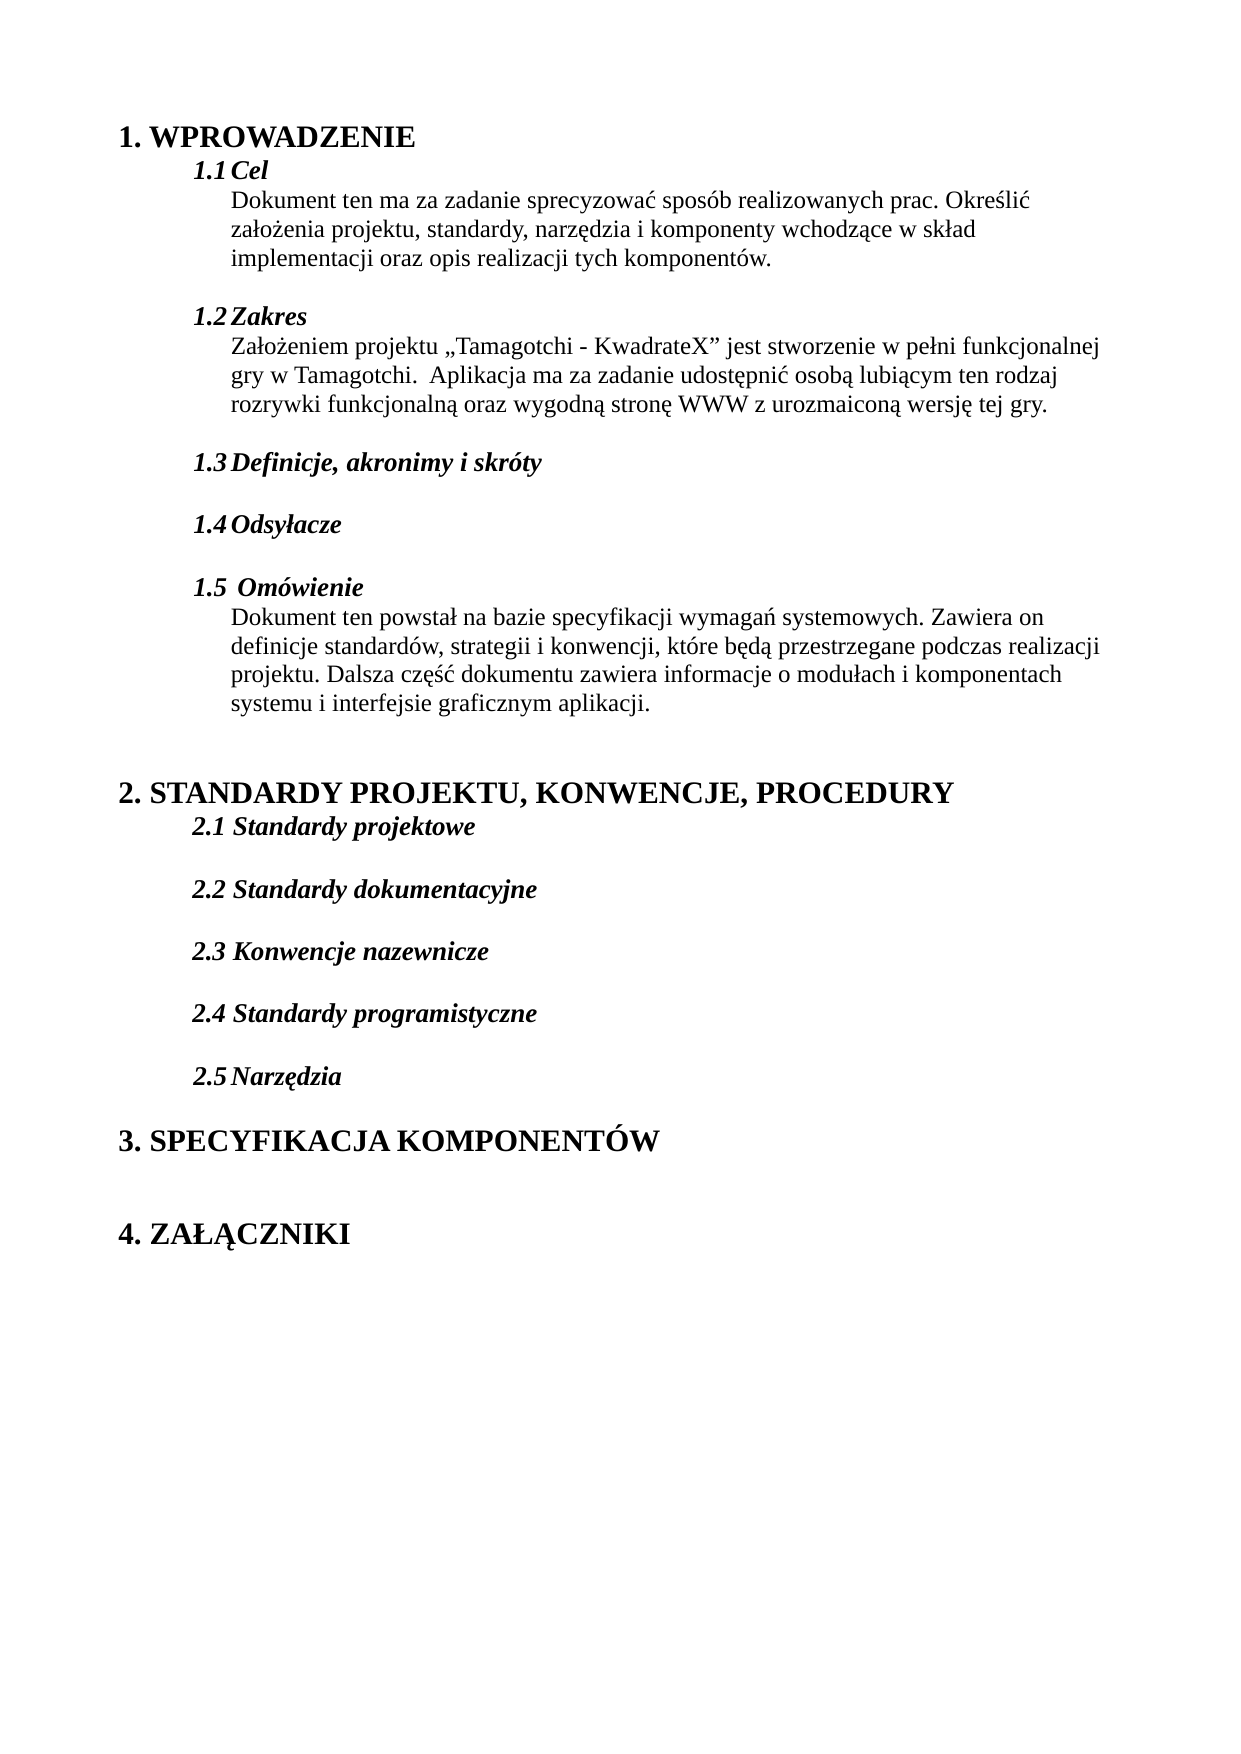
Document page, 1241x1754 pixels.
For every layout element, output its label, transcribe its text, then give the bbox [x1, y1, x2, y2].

list Założeniem projektu „Tamagotchi - KwadrateX” jest stworzenie w pełni funkcjonalnej gry w Tamagotchi. Aplikacja ma za zadanie udostępnić osobą lubiącym ten rodzaj rozrywki funkcjonalną oraz wygodną stronę WWW z urozmaiconą wersję tej gry. [193, 331, 1122, 418]
text 2. STANDARDY PROJEKTU, KONWENCJE, PROCEDURY [118, 774, 1122, 811]
list Cel [193, 154, 1122, 185]
list Zakres [193, 300, 1122, 331]
text 3. SPECYFIKACJA KOMPONENTÓW [118, 1122, 1122, 1158]
text 2.3 Konwencje nazewnicze [118, 935, 1122, 966]
text 4. ZAŁĄCZNIKI [118, 1215, 1122, 1251]
text 1. WPROWADZENIE [118, 118, 1122, 154]
text 2.1 Standardy projektowe [118, 811, 1122, 842]
list Dokument ten ma za zadanie sprecyzować sposób realizowanych prac. Określić założenia projektu, standardy, narzędzia i komponenty wchodzące w skład implementacji oraz opis realizacji tych komponentów. [193, 185, 1122, 271]
list Odsyłacze [193, 509, 1122, 540]
list Omówienie [193, 571, 1122, 602]
list Narzędzia [193, 1060, 1122, 1091]
text 2.4 Standardy programistyczne [118, 997, 1122, 1028]
list Definicje, akronimy i skróty [193, 446, 1122, 477]
text 2.2 Standardy dokumentacyjne [118, 873, 1122, 904]
list Dokument ten powstał na bazie specyfikacji wymagań systemowych. Zawiera on definicje standardów, strategii i konwencji, które będą przestrzegane podczas realizacji projektu. Dalsza część dokumentu zawiera informacje o modułach i komponentach systemu i interfejsie graficznym aplikacji. [193, 602, 1122, 717]
